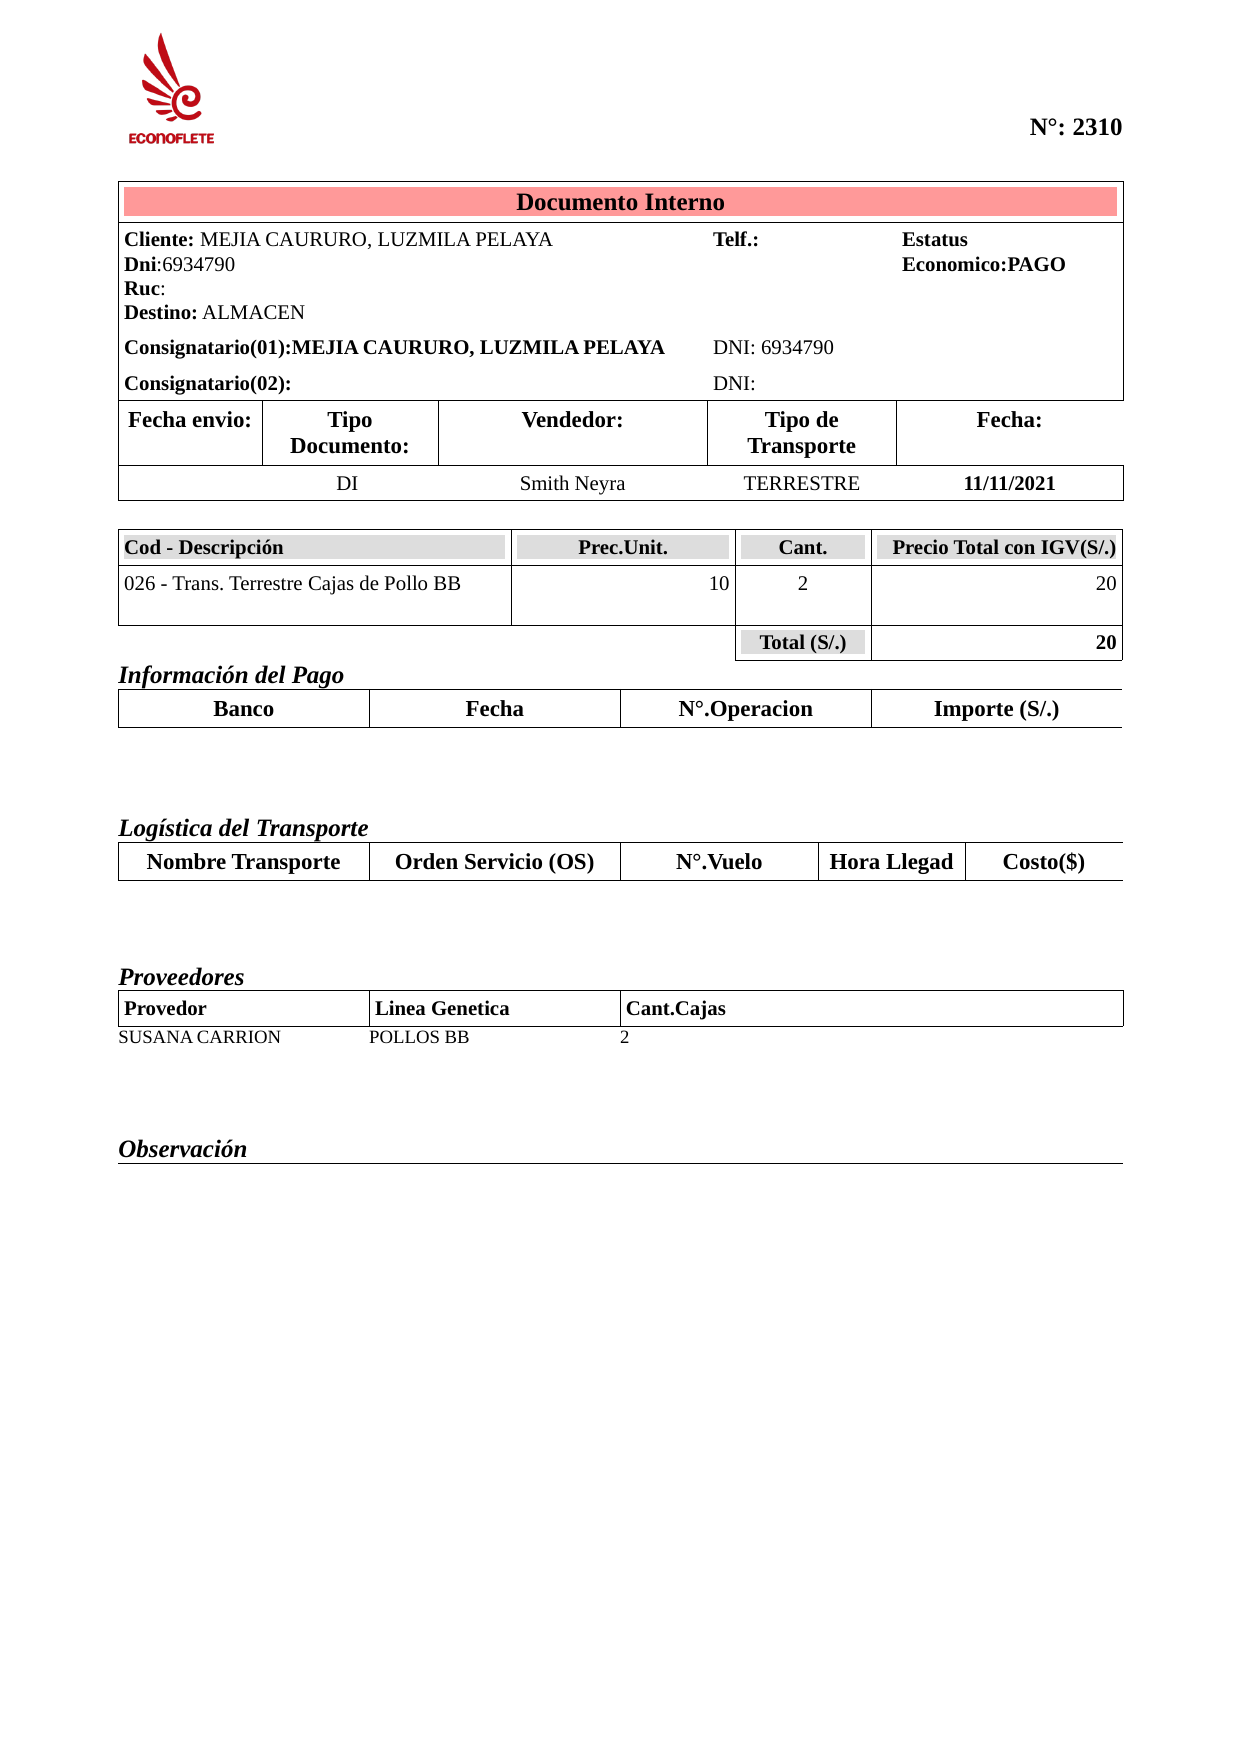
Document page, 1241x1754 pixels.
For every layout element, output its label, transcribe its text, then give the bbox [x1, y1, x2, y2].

table_header [118, 1164, 1123, 1187]
table_header Prec.Unit. [512, 530, 735, 565]
table_cell [620, 1048, 1123, 1069]
table_cell [965, 904, 1123, 933]
table_cell Estatus Economico:PAGO [896, 223, 1123, 329]
text Observación [118, 1134, 1122, 1163]
table_cell 10 [512, 566, 735, 624]
table_cell POLLOS BB [369, 1027, 620, 1048]
table_header Importe (S/.) [872, 690, 1122, 727]
table_cell 2 [620, 1027, 1123, 1048]
table_cell [818, 904, 965, 933]
table_cell DI [262, 466, 438, 500]
table_cell [620, 933, 818, 962]
table_cell [119, 466, 262, 500]
table_cell DNI: 6934790 [707, 329, 1123, 365]
table_header N°.Operacion [621, 690, 871, 727]
table_cell [620, 728, 871, 756]
table_cell [118, 904, 369, 933]
table_cell [369, 904, 620, 933]
table_cell [620, 1091, 1123, 1112]
table_header Cant. [736, 530, 871, 565]
table_cell Smith Neyra [438, 466, 707, 500]
table_cell [871, 728, 1122, 756]
table_cell 2 [736, 566, 871, 624]
table_header Documento Interno [119, 182, 1123, 222]
table_cell [511, 626, 735, 660]
table_cell Consignatario(01):MEJIA CAURURO, LUZMILA PELAYA [119, 329, 707, 365]
table_header Hora Llegad [819, 843, 965, 880]
table_cell [965, 881, 1123, 904]
table_cell [620, 904, 818, 933]
table_cell Total (S/.) [736, 626, 871, 660]
table_header Provedor [119, 991, 369, 1026]
table_cell [369, 785, 620, 813]
table_cell [620, 881, 818, 904]
table_cell [118, 1048, 369, 1069]
table_header Fecha [370, 690, 620, 727]
table_header Cant.Cajas [621, 991, 1123, 1026]
table_cell [369, 1091, 620, 1112]
table_cell Tipo Documento: [263, 401, 438, 465]
table_cell TERRESTRE [707, 466, 896, 500]
table_cell Consignatario(02): [119, 365, 707, 400]
table_header Cod - Descripción [119, 530, 511, 565]
table_cell Telf.: [707, 223, 896, 329]
table_cell [369, 756, 620, 784]
table_cell [118, 785, 369, 813]
table_cell Vendedor: [439, 401, 707, 465]
table_cell Tipo de Transporte [708, 401, 896, 465]
table_cell [871, 785, 1122, 813]
table_header Nombre Transporte [119, 843, 369, 880]
table_cell Cliente: MEJIA CAURURO, LUZMILA PELAYA Dni:6934790 Ruc: Destino: ALMACEN [119, 223, 707, 329]
table_header Linea Genetica [370, 991, 620, 1026]
table_header Banco [119, 690, 369, 727]
table_cell [118, 933, 369, 962]
table_cell Fecha: [897, 401, 1123, 465]
table_cell [369, 881, 620, 904]
table_cell [118, 1091, 369, 1112]
table_cell DNI: [707, 365, 1123, 400]
table_cell [369, 1048, 620, 1069]
table_cell [118, 728, 369, 756]
table_cell [620, 1112, 1123, 1134]
table_cell Fecha envio: [119, 401, 262, 465]
text Logística del Transporte [118, 813, 1122, 842]
table_cell [369, 1069, 620, 1091]
table_header Precio Total con IGV(S/.) [872, 530, 1122, 565]
table_cell 20 [872, 626, 1122, 660]
table_cell [118, 756, 369, 784]
table_cell [118, 1069, 369, 1091]
table_cell SUSANA CARRION [118, 1027, 369, 1048]
table_cell [818, 881, 965, 904]
table_cell 20 [872, 566, 1122, 624]
table_cell [620, 785, 871, 813]
table_cell [369, 728, 620, 756]
table_cell [620, 1069, 1123, 1091]
table_cell 11/11/2021 [896, 466, 1123, 500]
table_cell [620, 756, 871, 784]
picture [118, 32, 225, 144]
table_cell [818, 933, 965, 962]
table_cell [118, 881, 369, 904]
table_header N°.Vuelo [621, 843, 818, 880]
table_cell [871, 756, 1122, 784]
text Proveedores [118, 962, 1122, 990]
table_cell [369, 933, 620, 962]
table_header Costo($) [966, 843, 1123, 880]
text Información del Pago [118, 660, 1122, 689]
table_cell 026 - Trans. Terrestre Cajas de Pollo BB [119, 566, 511, 624]
table_cell [118, 1112, 369, 1134]
table_cell [965, 933, 1123, 962]
table_header Orden Servicio (OS) [370, 843, 620, 880]
table_cell [118, 626, 511, 660]
table_cell [369, 1112, 620, 1134]
